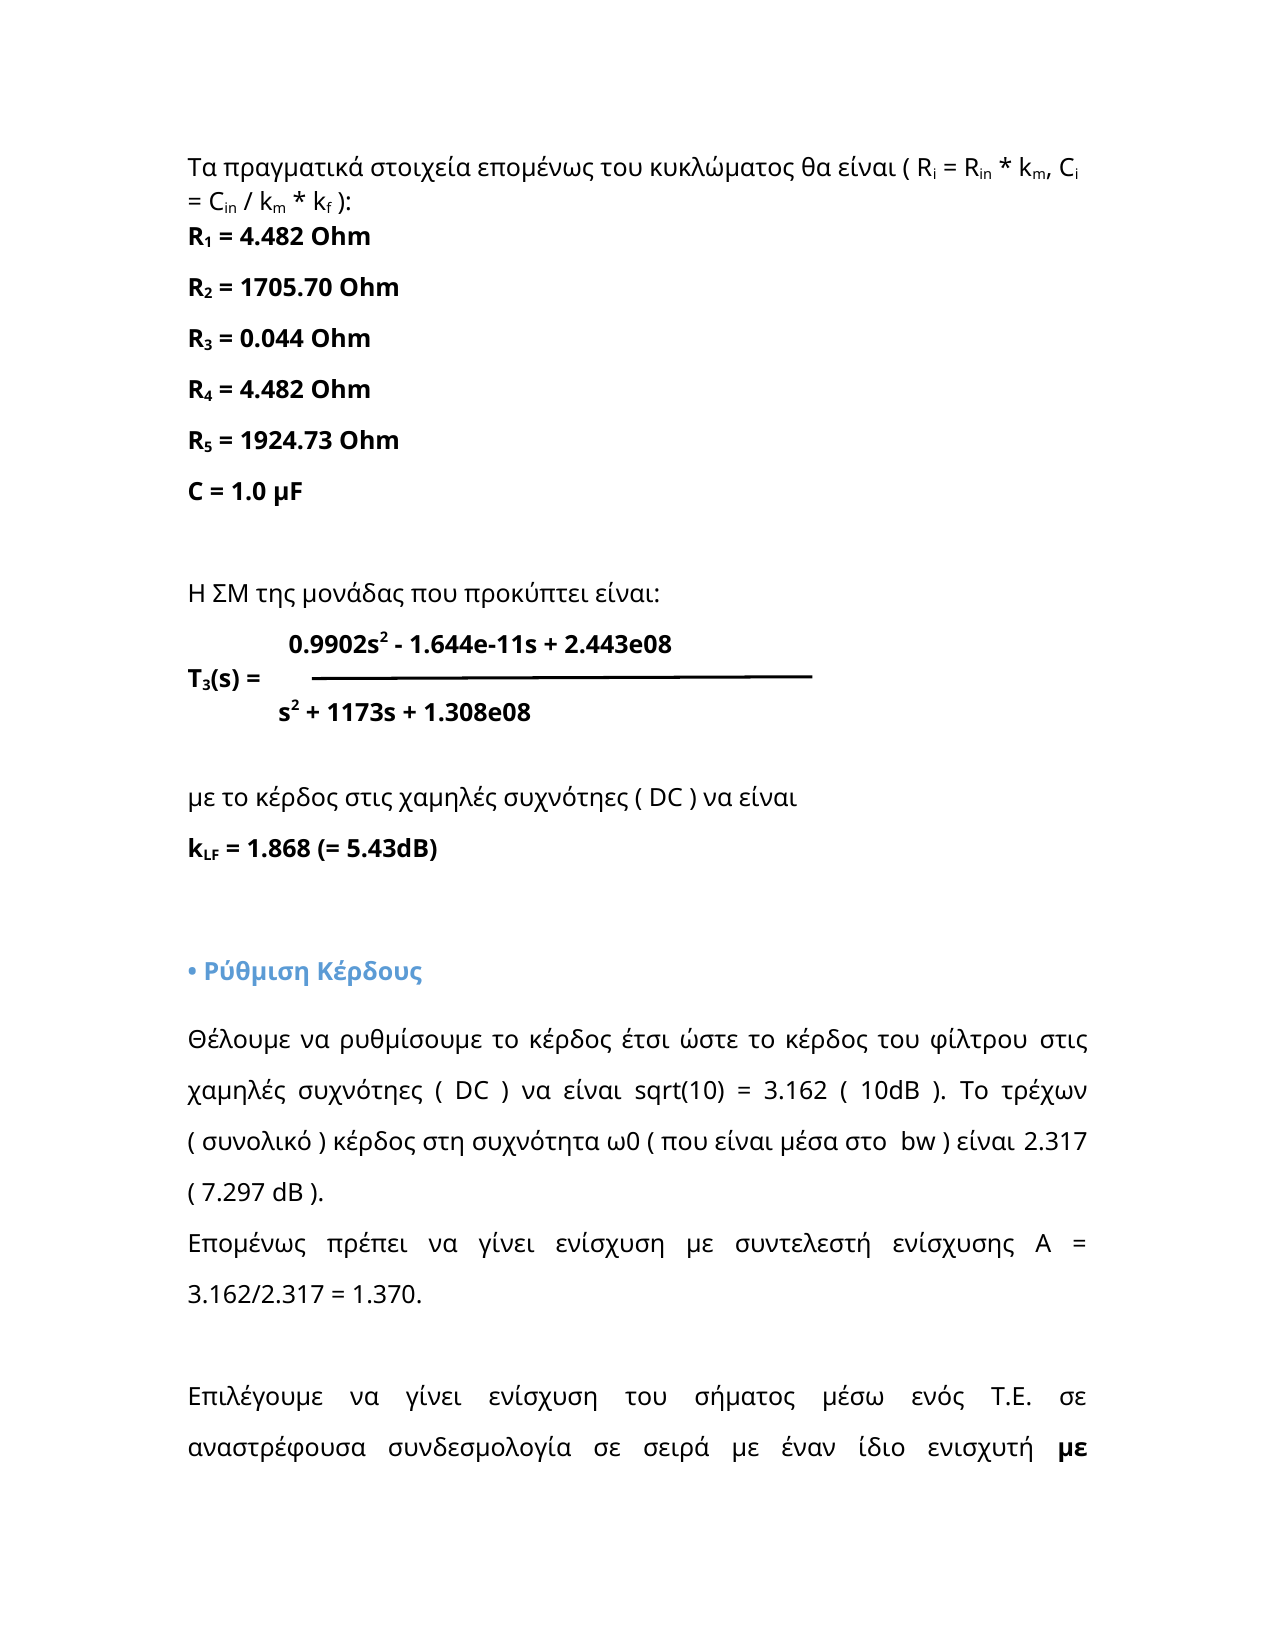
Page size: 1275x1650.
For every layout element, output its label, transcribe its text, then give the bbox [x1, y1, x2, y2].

text Θέλουμε να ρυθμίσουμε το κέρδος έτσι ώστε το κέρδος του φίλτρου στις χαμηλές συχνότηες ( DC ) να είναι sqrt(10) = 3.162 ( 10dB ). Το τρέχων ( συνολικό ) κέρδος στη συχνότητα ω0 ( που είναι μέσα στο bw ) είναι 2.317 ( 7.297 dB ). [187, 1022, 1087, 1209]
text με το κέρδος στις χαμηλές συχνότηες ( DC ) να είναι [187, 780, 1087, 814]
text 0.9902s2 - 1.644e-11s + 2.443e08 [187, 626, 1087, 661]
text Τ3(s) = [187, 661, 1087, 694]
text Τα πραγματικά στοιχεία επομένως του κυκλώματος θα είναι ( Ri = Rin * km, Ci = Cin / km * kf ): [187, 150, 1087, 218]
text R3 = 0.044 Ohm [187, 320, 1087, 354]
text R5 = 1924.73 Ohm [187, 422, 1087, 456]
text R4 = 4.482 Ohm [187, 371, 1087, 405]
subtitle • Ρύθμιση Κέρδους [187, 954, 1087, 988]
text R1 = 4.482 Ohm [187, 218, 1087, 252]
text s2 + 1173s + 1.308e08 [187, 694, 1087, 729]
text Επομένως πρέπει να γίνει ενίσχυση με συντελεστή ενίσχυσης Α = 3.162/2.317 = 1.370. [187, 1226, 1087, 1311]
text Η ΣΜ της μονάδας που προκύπτει είναι: [187, 575, 1087, 609]
text C = 1.0 μF [187, 473, 1087, 507]
text R2 = 1705.70 Ohm [187, 269, 1087, 303]
text Επιλέγουμε να γίνει ενίσχυση του σήματος μέσω ενός Τ.Ε. σε αναστρέφουσα συνδεσμολογία σε σειρά με έναν ίδιο ενισχυτή με [187, 1379, 1087, 1464]
text kLF = 1.868 (= 5.43dB) [187, 831, 1087, 865]
